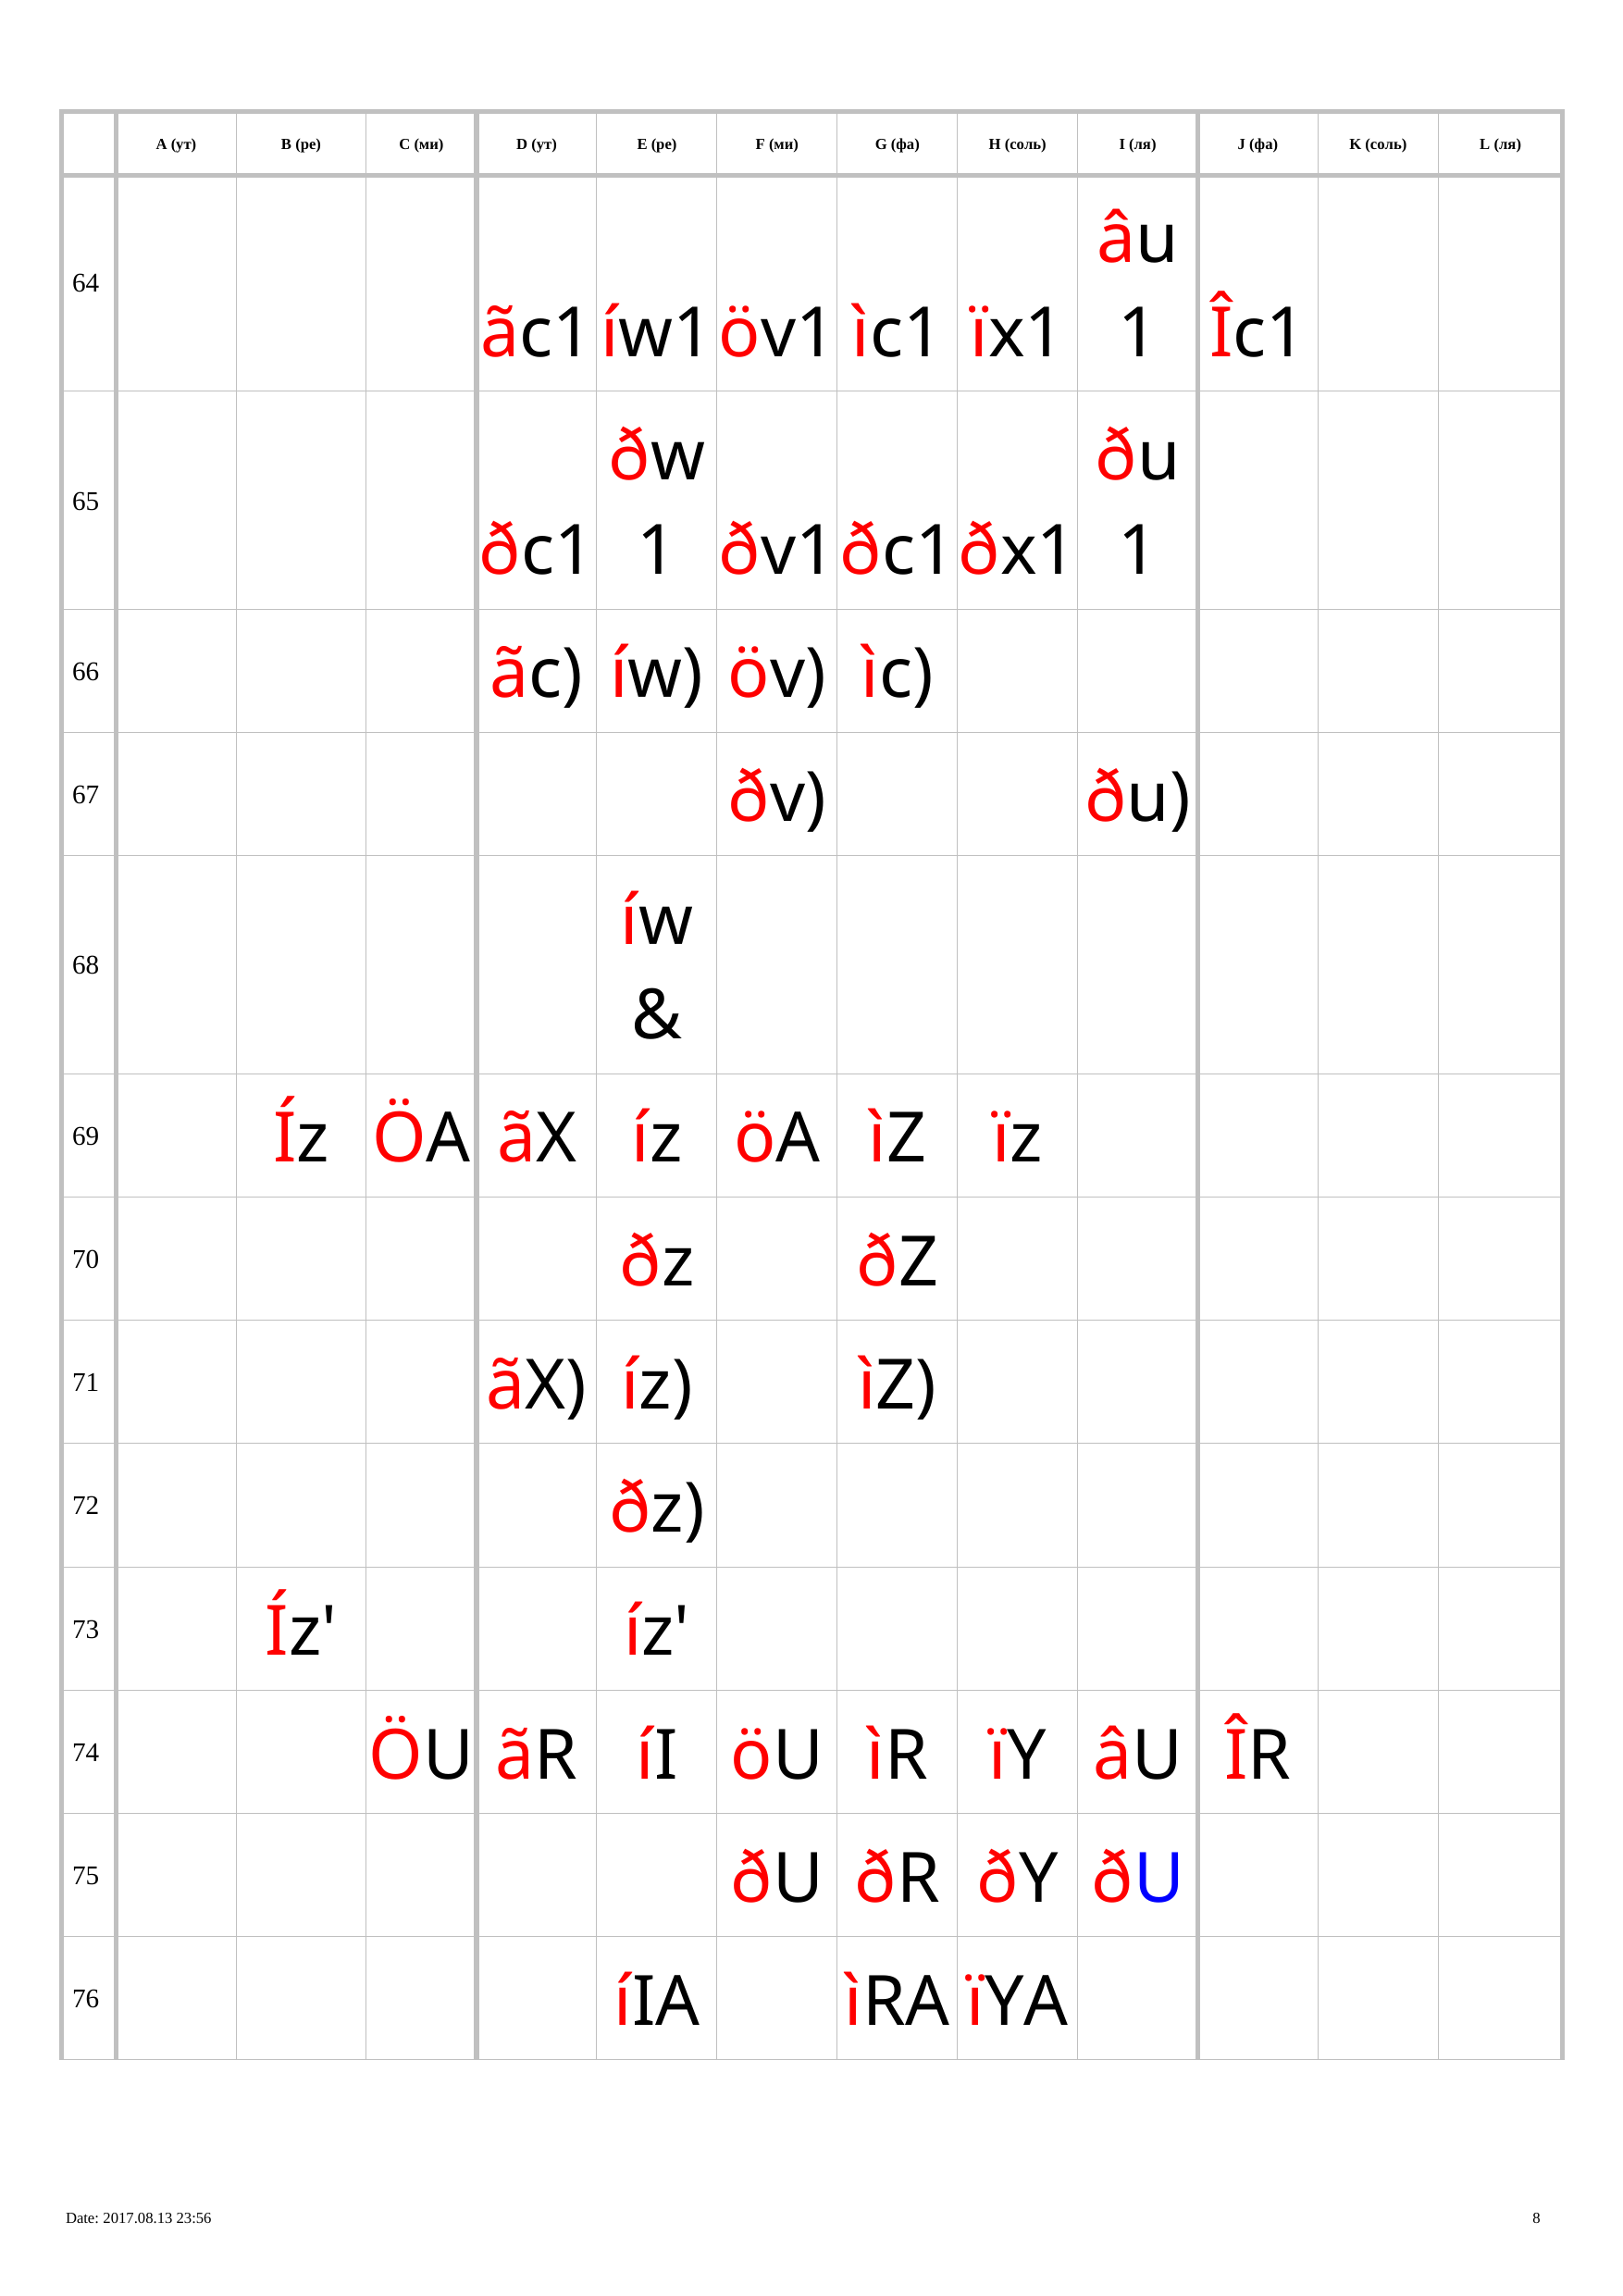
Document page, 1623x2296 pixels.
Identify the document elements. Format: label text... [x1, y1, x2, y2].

table_cell [597, 1814, 716, 1936]
table_cell [64, 1568, 114, 1690]
table_cell [1078, 1444, 1196, 1566]
table_cell ãR [479, 1691, 596, 1813]
table_cell [1319, 610, 1438, 732]
table_cell [64, 733, 114, 855]
table_cell [958, 733, 1077, 855]
table_cell [1319, 1937, 1438, 2059]
table_cell [717, 1444, 836, 1566]
table_cell [1078, 1198, 1196, 1320]
table_cell [366, 733, 474, 855]
table_cell [1319, 1691, 1438, 1813]
table_cell ìZ) [837, 1321, 957, 1443]
table_header H (соль) [958, 114, 1077, 173]
table_cell [237, 1321, 365, 1443]
table_cell [1439, 1568, 1560, 1690]
table_cell [1439, 1814, 1560, 1936]
table_header K (соль) [1319, 114, 1438, 173]
table_cell ãX [479, 1074, 596, 1197]
table_cell [1200, 391, 1318, 609]
table_cell ðz [597, 1198, 716, 1320]
table_cell [1319, 856, 1438, 1073]
table_cell ïz [958, 1074, 1077, 1197]
table_cell [837, 733, 957, 855]
table_cell [1078, 610, 1196, 732]
table_cell [958, 1568, 1077, 1690]
table_cell [1200, 610, 1318, 732]
table_cell ìR [837, 1691, 957, 1813]
table_header C (ми) [366, 114, 474, 173]
table_cell íz) [597, 1321, 716, 1443]
table_cell [1319, 1814, 1438, 1936]
table_cell [1319, 1198, 1438, 1320]
table_cell [479, 1444, 596, 1566]
table_header D (ут) [479, 114, 596, 173]
table_cell [479, 733, 596, 855]
table_cell [366, 1198, 474, 1320]
table_header E (ре) [597, 114, 716, 173]
table_cell [1078, 856, 1196, 1073]
table_cell ÖA [366, 1074, 474, 1197]
table_cell ÖU [366, 1691, 474, 1813]
table_cell [118, 733, 236, 855]
table_cell ìc) [837, 610, 957, 732]
table_cell [1439, 610, 1560, 732]
table_cell [1078, 1568, 1196, 1690]
table_cell âU [1078, 1691, 1196, 1813]
table_cell [958, 1444, 1077, 1566]
table_cell íIА [597, 1937, 716, 2059]
table_header [64, 114, 114, 173]
table_cell [366, 391, 474, 609]
table_cell [1200, 1568, 1318, 1690]
table_cell öv1 [717, 178, 836, 391]
table_cell ðU [717, 1814, 836, 1936]
table_cell [1319, 1074, 1438, 1197]
table_cell [366, 1568, 474, 1690]
table_cell ðc1 [837, 391, 957, 609]
table_cell íI [597, 1691, 716, 1813]
table_cell Îc1 [1200, 178, 1318, 391]
table_cell íw) [597, 610, 716, 732]
table_cell [118, 856, 236, 1073]
table_cell [366, 856, 474, 1073]
table_cell [837, 1568, 957, 1690]
table_cell [837, 1444, 957, 1566]
table_cell [717, 856, 836, 1073]
table_cell öU [717, 1691, 836, 1813]
table_header J (фа) [1200, 114, 1318, 173]
table_cell [64, 1814, 114, 1936]
table_cell [366, 1444, 474, 1566]
table_cell [118, 1321, 236, 1443]
table_cell [958, 856, 1077, 1073]
table_cell [837, 856, 957, 1073]
table_cell ðc1 [479, 391, 596, 609]
table_cell [64, 391, 114, 609]
table_cell [1439, 1198, 1560, 1320]
table_cell [958, 1198, 1077, 1320]
table_cell [479, 1937, 596, 2059]
table_cell öv) [717, 610, 836, 732]
table_cell ïYА [958, 1937, 1077, 2059]
table_cell [366, 610, 474, 732]
table_cell ðv) [717, 733, 836, 855]
table_header A (ут) [118, 114, 236, 173]
table_cell [64, 1444, 114, 1566]
table_cell [1439, 856, 1560, 1073]
table_cell [118, 1814, 236, 1936]
table_cell [118, 1444, 236, 1566]
table_cell [237, 1691, 365, 1813]
table_cell [1078, 1074, 1196, 1197]
table_cell [237, 1937, 365, 2059]
table_cell [237, 733, 365, 855]
table_cell [1200, 856, 1318, 1073]
table_cell [237, 391, 365, 609]
table_cell [1319, 391, 1438, 609]
table_header L (ля) [1439, 114, 1560, 173]
table_cell Íz' [237, 1568, 365, 1690]
table_cell [64, 1321, 114, 1443]
table_cell ãc) [479, 610, 596, 732]
table_cell [717, 1198, 836, 1320]
table_header I (ля) [1078, 114, 1196, 173]
table_cell [1319, 733, 1438, 855]
table_cell ðw1 [597, 391, 716, 609]
table_cell [1078, 1321, 1196, 1443]
table_header B (ре) [237, 114, 365, 173]
table_cell [1200, 1937, 1318, 2059]
table_cell ðz) [597, 1444, 716, 1566]
table_cell [237, 610, 365, 732]
table_cell ðv1 [717, 391, 836, 609]
table_cell ðZ [837, 1198, 957, 1320]
table_cell [237, 1444, 365, 1566]
table_cell [1439, 733, 1560, 855]
table_cell [1200, 733, 1318, 855]
table_cell [597, 733, 716, 855]
table_cell ãX) [479, 1321, 596, 1443]
table_cell [118, 1198, 236, 1320]
table_cell [479, 856, 596, 1073]
table_cell [118, 1937, 236, 2059]
table_cell [958, 1321, 1077, 1443]
table_cell [1439, 178, 1560, 391]
table_cell [366, 1814, 474, 1936]
table_cell [237, 1198, 365, 1320]
table_cell ãc1 [479, 178, 596, 391]
table_cell íw& [597, 856, 716, 1073]
table_header G (фа) [837, 114, 957, 173]
table_cell [1319, 1568, 1438, 1690]
table_cell [118, 391, 236, 609]
table_cell [1439, 1321, 1560, 1443]
table_cell [1319, 178, 1438, 391]
table_cell [1200, 1321, 1318, 1443]
table_cell [1200, 1814, 1318, 1936]
table_cell íw1 [597, 178, 716, 391]
table_cell [237, 178, 365, 391]
table_cell [366, 178, 474, 391]
table_cell ïY [958, 1691, 1077, 1813]
table_cell [479, 1568, 596, 1690]
table_cell [1078, 1937, 1196, 2059]
table_cell ïx1 [958, 178, 1077, 391]
table_cell [1319, 1444, 1438, 1566]
table_cell [64, 1198, 114, 1320]
table_cell [1200, 1198, 1318, 1320]
table_cell [717, 1321, 836, 1443]
table_cell [479, 1198, 596, 1320]
table_cell [717, 1568, 836, 1690]
table_cell âu1 [1078, 178, 1196, 391]
table_cell [118, 1074, 236, 1197]
table_cell ìc1 [837, 178, 957, 391]
table_cell [64, 610, 114, 732]
table_cell [1439, 1937, 1560, 2059]
table_cell íz [597, 1074, 716, 1197]
table_cell [717, 1937, 836, 2059]
table_cell [1200, 1074, 1318, 1197]
table_cell ðu) [1078, 733, 1196, 855]
table_cell íz' [597, 1568, 716, 1690]
table_cell öA [717, 1074, 836, 1197]
table_cell [64, 856, 114, 1073]
table_header F (ми) [717, 114, 836, 173]
table_cell [118, 610, 236, 732]
table_cell ÎR [1200, 1691, 1318, 1813]
table_cell ìRА [837, 1937, 957, 2059]
table_cell [958, 610, 1077, 732]
table_cell [64, 1074, 114, 1197]
table_cell [1200, 1444, 1318, 1566]
table_cell [1439, 1074, 1560, 1197]
table_cell [237, 1814, 365, 1936]
table_cell [118, 1691, 236, 1813]
table_cell [366, 1937, 474, 2059]
table_cell [479, 1814, 596, 1936]
table_cell [64, 1937, 114, 2059]
table_cell ìZ [837, 1074, 957, 1197]
table_cell [1439, 1691, 1560, 1813]
table_cell [366, 1321, 474, 1443]
table_cell [118, 178, 236, 391]
table_cell ðY [958, 1814, 1077, 1936]
table_cell ðR [837, 1814, 957, 1936]
table_cell [64, 178, 114, 391]
table_cell [1319, 1321, 1438, 1443]
table_cell [237, 856, 365, 1073]
table_cell [118, 1568, 236, 1690]
table_cell [64, 1691, 114, 1813]
table_cell ðx1 [958, 391, 1077, 609]
table_cell [1439, 391, 1560, 609]
table_cell [1439, 1444, 1560, 1566]
table_cell Íz [237, 1074, 365, 1197]
table_cell ðU [1078, 1814, 1196, 1936]
table_cell ðu1 [1078, 391, 1196, 609]
